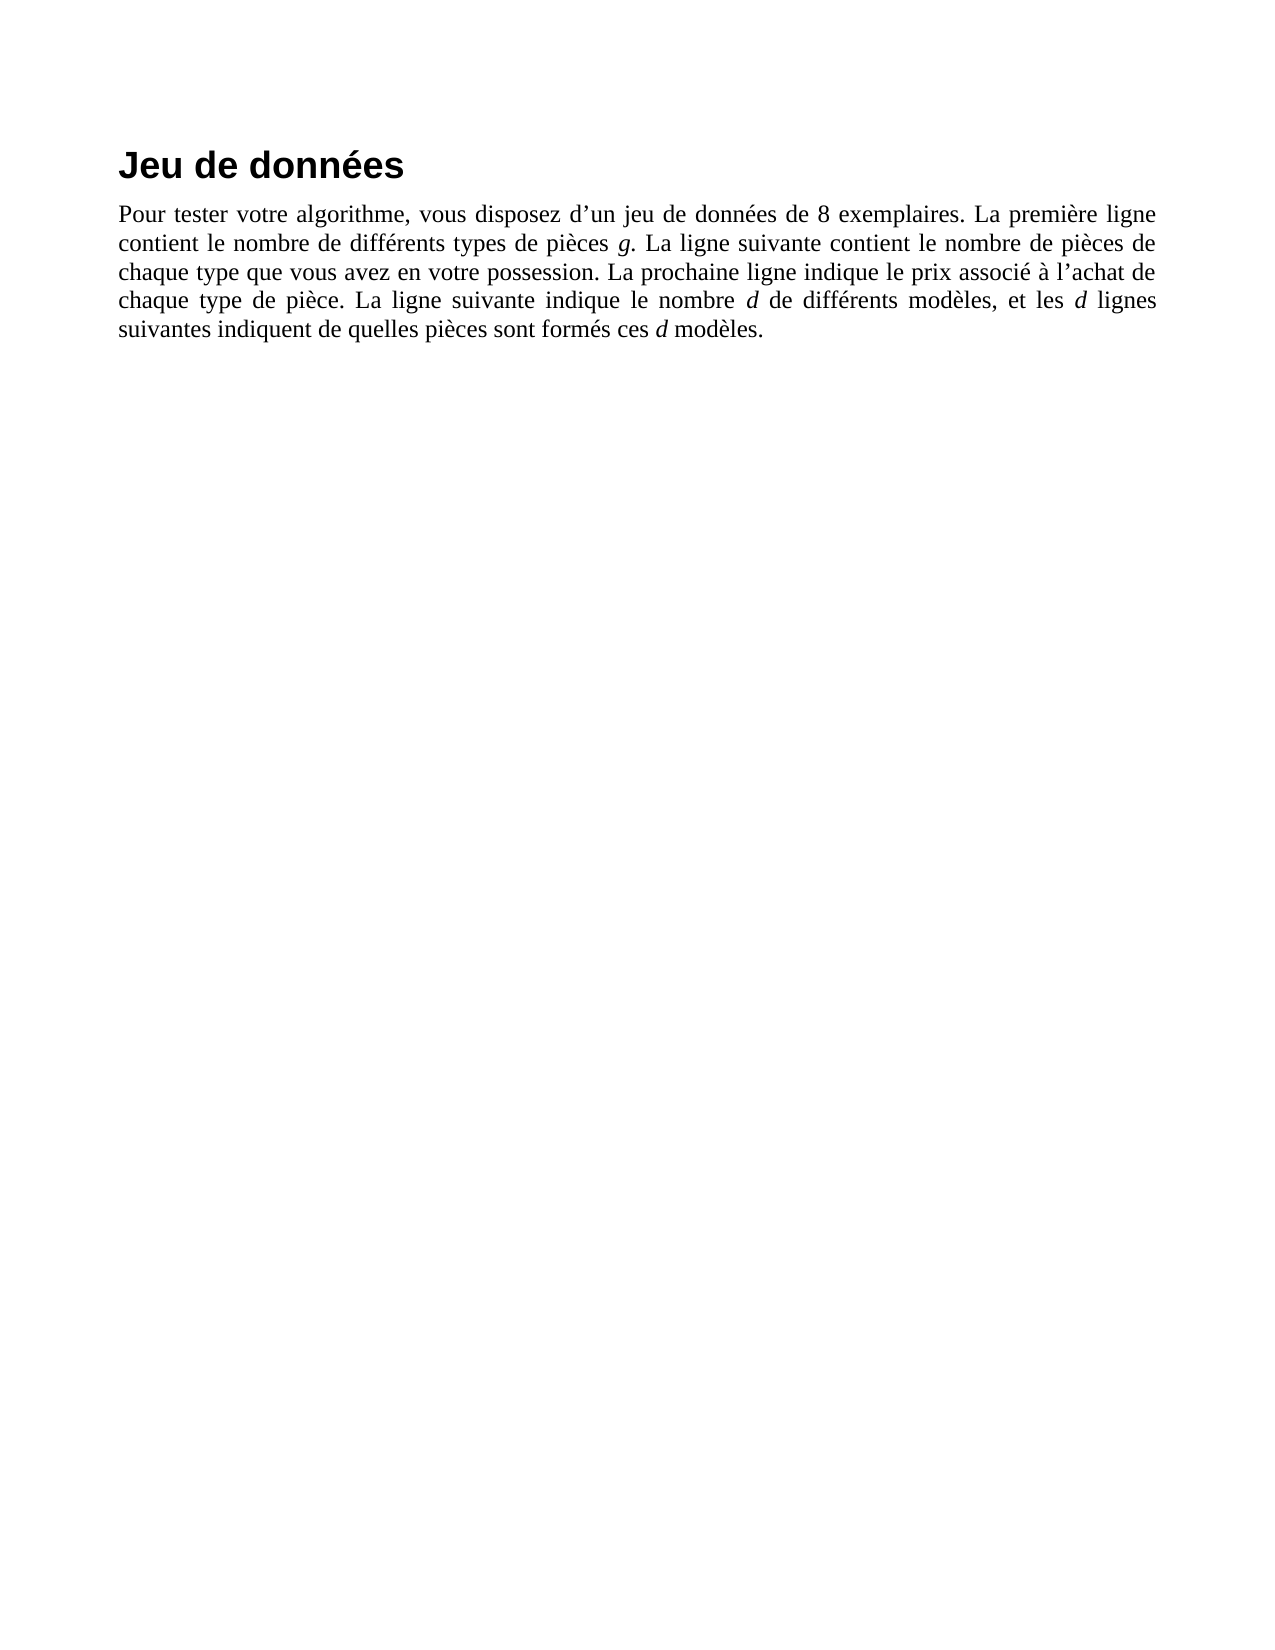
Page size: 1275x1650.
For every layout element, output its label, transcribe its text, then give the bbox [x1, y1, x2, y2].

subtitle Jeu de données [118, 143, 1157, 187]
text Pour tester votre algorithme, vous disposez d’un jeu de données de 8 exemplaires. La première ligne contient le nombre de différents types de pièces g. La ligne suivante contient le nombre de pièces de chaque type que vous avez en votre possession. La prochaine ligne indique le prix associé à l’achat de chaque type de pièce. La ligne suivante indique le nombre d de différents modèles, et les d lignes suivantes indiquent de quelles pièces sont formés ces d modèles. [118, 199, 1157, 343]
